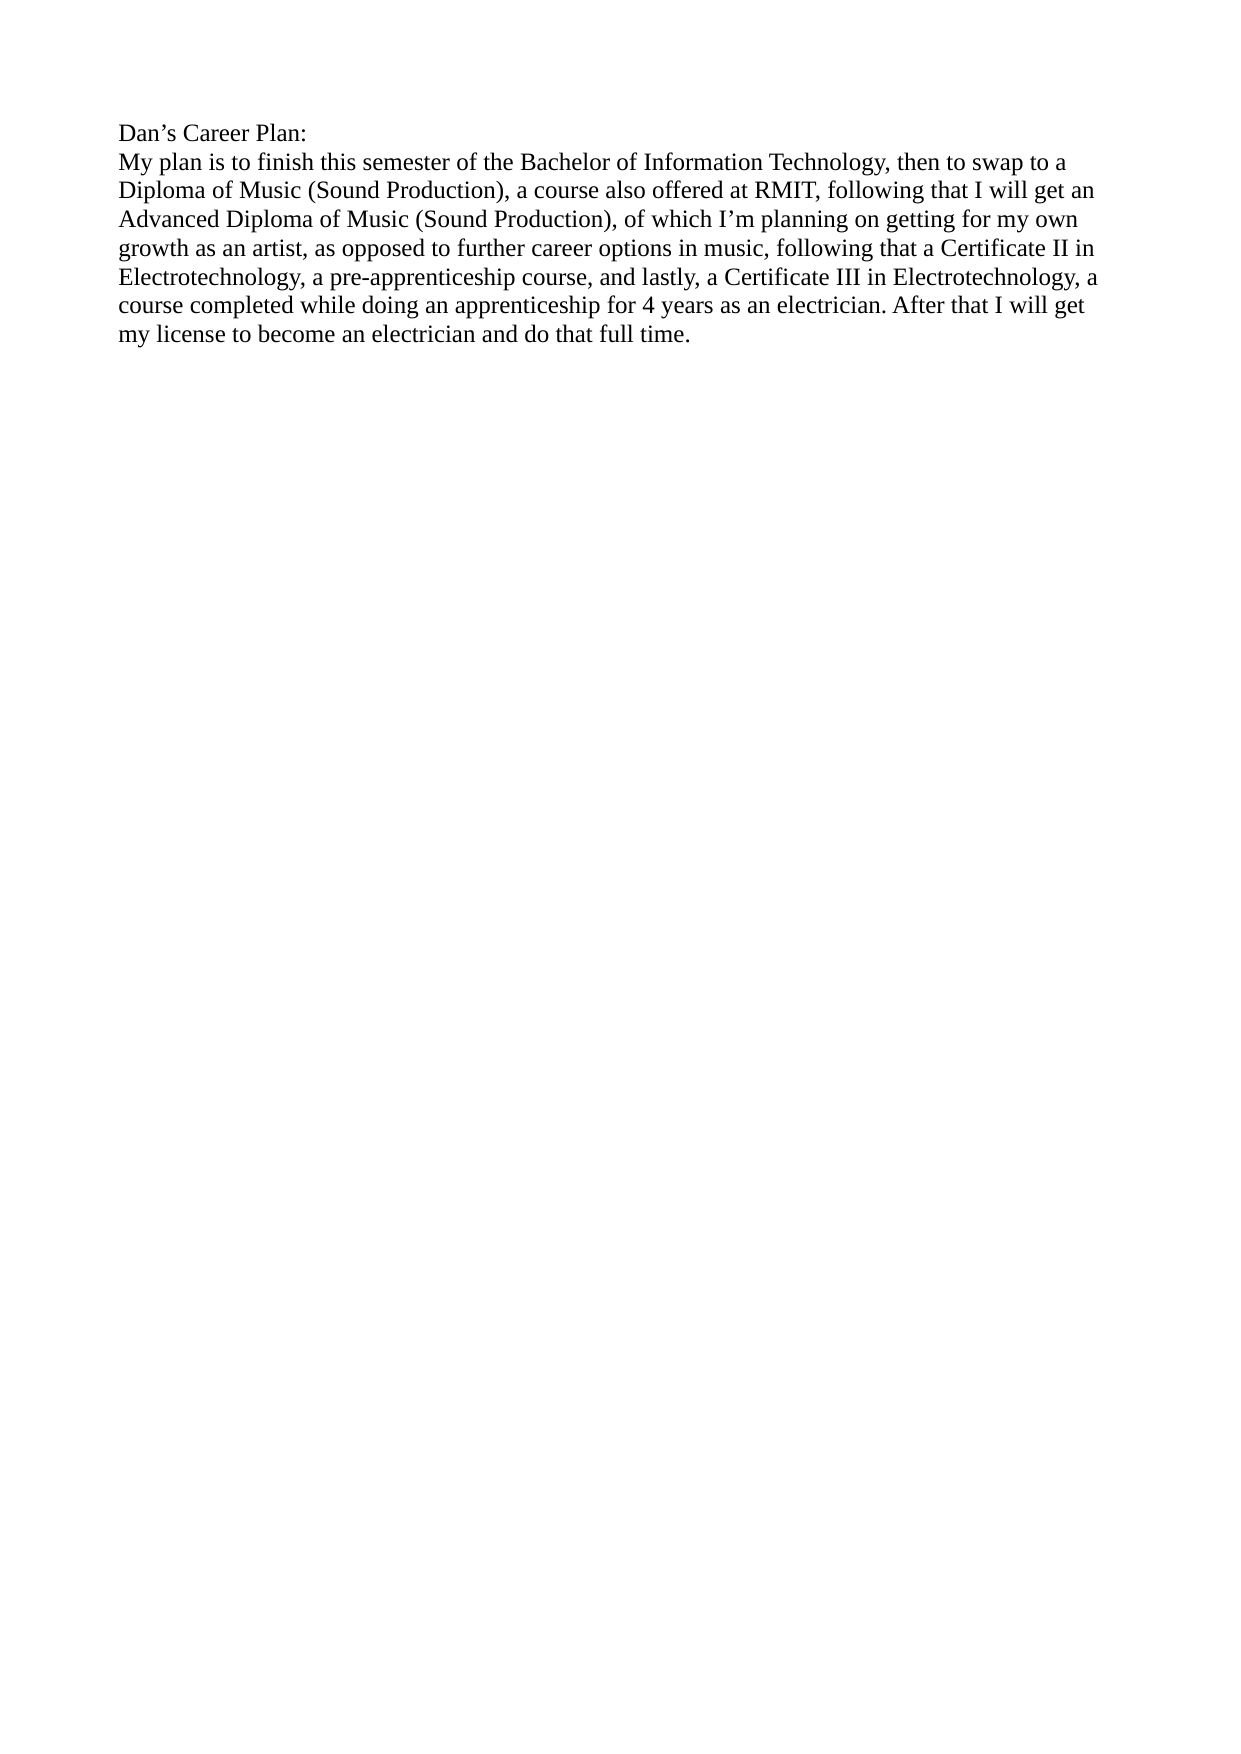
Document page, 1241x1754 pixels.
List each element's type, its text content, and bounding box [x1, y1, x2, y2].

text Dan’s Career Plan: [118, 118, 1122, 147]
text My plan is to finish this semester of the Bachelor of Information Technology, then to swap to a Diploma of Music (Sound Production), a course also offered at RMIT, following that I will get an Advanced Diploma of Music (Sound Production), of which I’m planning on getting for my own growth as an artist, as opposed to further career options in music, following that a Certificate II in Electrotechnology, a pre-apprenticeship course, and lastly, a Certificate III in Electrotechnology, a course completed while doing an apprenticeship for 4 years as an electrician. After that I will get my license to become an electrician and do that full time. [118, 147, 1122, 348]
